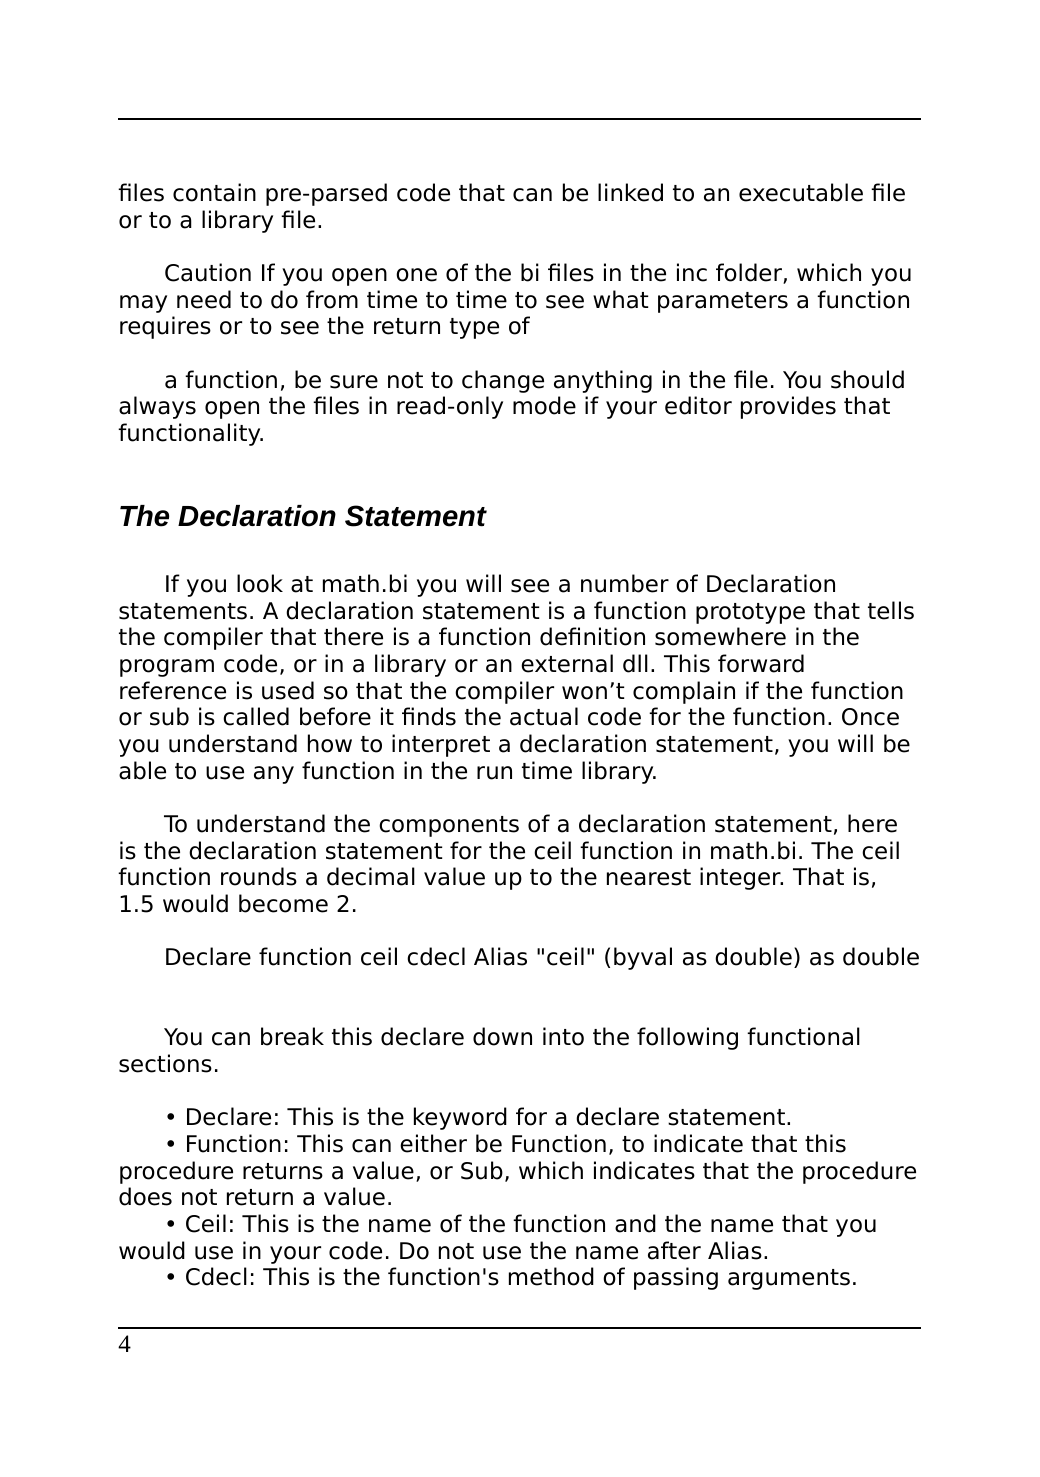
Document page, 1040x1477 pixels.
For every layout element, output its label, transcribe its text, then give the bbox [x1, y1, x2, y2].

text To understand the components of a declaration statement, here is the declaration statement for the ceil function in math.bi. The ceil function rounds a decimal value up to the nearest integer. That is, 1.5 would become 2. [118, 811, 921, 918]
text • Ceil: This is the name of the function and the name that you would use in your code. Do not use the name after Alias. [118, 1211, 921, 1264]
subtitle The Declaration Statement [118, 498, 921, 532]
text You can break this declare down into the following functional sections. [118, 1024, 921, 1078]
text a function, be sure not to change anything in the file. You should always open the files in read-only mode if your editor provides that functionality. [118, 367, 921, 447]
text files contain pre-parsed code that can be linked to an executable file or to a library file. [118, 180, 921, 233]
text If you look at math.bi you will see a number of Declaration statements. A declaration statement is a function prototype that tells the compiler that there is a function definition somewhere in the program code, or in a library or an external dll. This forward reference is used so that the compiler won’t complain if the function or sub is called before it finds the actual code for the function. Once you understand how to interpret a declaration statement, you will be able to use any function in the run time library. [118, 571, 921, 784]
text • Cdecl: This is the function's method of passing arguments. [118, 1264, 921, 1291]
text Caution If you open one of the bi files in the inc folder, which you may need to do from time to time to see what parameters a function requires or to see the return type of [118, 260, 921, 340]
text • Function: This can either be Function, to indicate that this procedure returns a value, or Sub, which indicates that the procedure does not return a value. [118, 1131, 921, 1211]
text Declare function ceil cdecl Alias "ceil" (byval as double) as double [118, 944, 921, 971]
text • Declare: This is the keyword for a declare statement. [118, 1104, 921, 1131]
